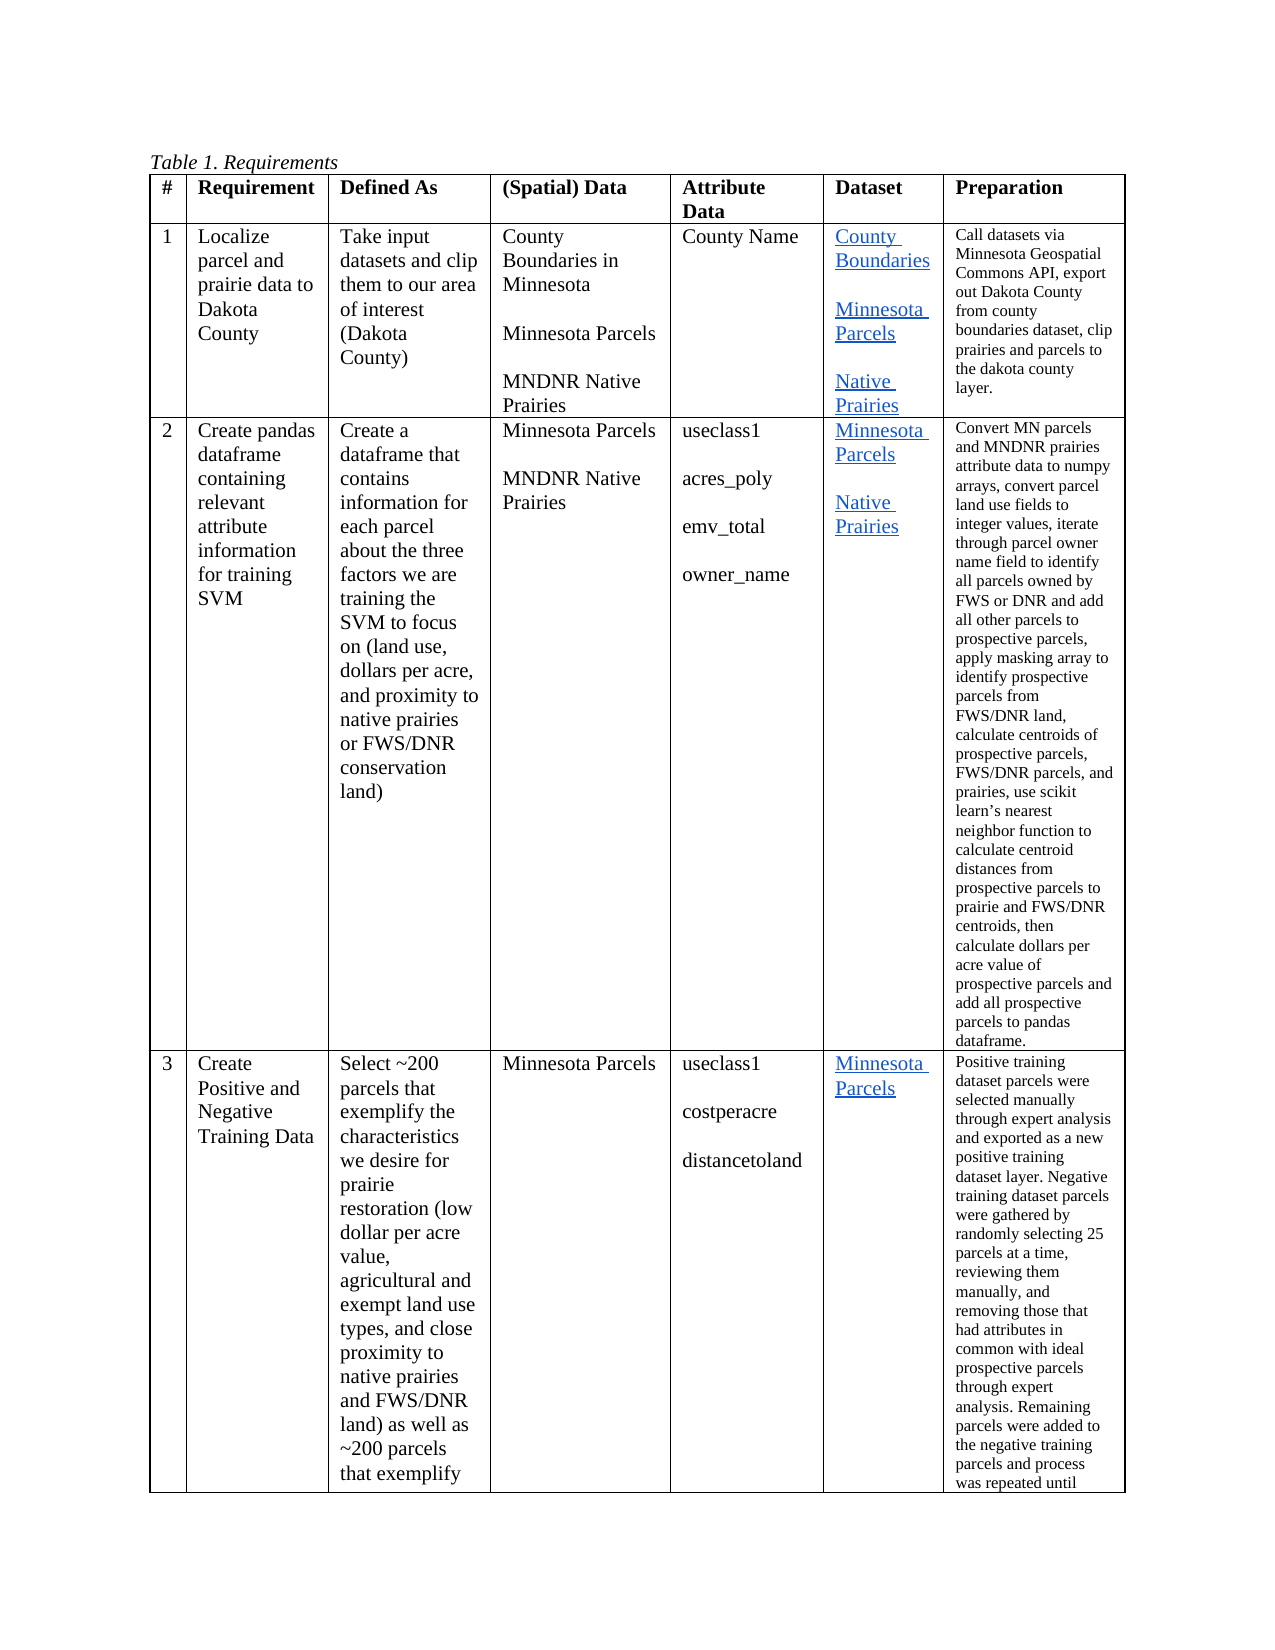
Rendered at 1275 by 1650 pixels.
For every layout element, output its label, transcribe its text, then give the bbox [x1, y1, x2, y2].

table_cell Create Positive and Negative Training Data [187, 1051, 328, 1492]
table_cell 1 [151, 224, 186, 417]
table_cell Select ~200 parcels that exemplify the characteristics we desire for prairie restoration (low dollar per acre value, agricultural and exempt land use types, and close proximity to native prairies and FWS/DNR land) as well as ~200 parcels that exemplify [329, 1051, 490, 1492]
table_header # [151, 175, 186, 223]
table_cell County Name [671, 224, 823, 417]
table_cell 3 [151, 1051, 186, 1492]
table_cell County Boundaries Minnesota Parcels Native Prairies [824, 224, 943, 417]
table_header Attribute Data [671, 175, 823, 223]
table_cell County Boundaries in Minnesota Minnesota Parcels MNDNR Native Prairies [491, 224, 670, 417]
table_cell Positive training dataset parcels were selected manually through expert analysis and exported as a new positive training dataset layer. Negative training dataset parcels were gathered by randomly selecting 25 parcels at a time, reviewing them manually, and removing those that had attributes in common with ideal prospective parcels through expert analysis. Remaining parcels were added to the negative training parcels and process was repeated until [944, 1051, 1124, 1492]
table_cell Create a dataframe that contains information for each parcel about the three factors we are training the SVM to focus on (land use, dollars per acre, and proximity to native prairies or FWS/DNR conservation land) [329, 418, 490, 1050]
table_cell useclass1 acres_poly emv_total owner_name [671, 418, 823, 1050]
table_cell Call datasets via Minnesota Geospatial Commons API, export out Dakota County from county boundaries dataset, clip prairies and parcels to the dakota county layer. [944, 224, 1124, 417]
table_cell Minnesota Parcels MNDNR Native Prairies [491, 418, 670, 1050]
table_cell Minnesota Parcels [491, 1051, 670, 1492]
table_header Preparation [944, 175, 1124, 223]
table_header Dataset [824, 175, 943, 223]
table_cell useclass1 costperacre distancetoland [671, 1051, 823, 1492]
table_cell Create pandas dataframe containing relevant attribute information for training SVM [187, 418, 328, 1050]
table_cell 2 [151, 418, 186, 1050]
table_header Defined As [329, 175, 490, 223]
table_cell Minnesota Parcels [824, 1051, 943, 1492]
table_cell Convert MN parcels and MNDNR prairies attribute data to numpy arrays, convert parcel land use fields to integer values, iterate through parcel owner name field to identify all parcels owned by FWS or DNR and add all other parcels to prospective parcels, apply masking array to identify prospective parcels from FWS/DNR land, calculate centroids of prospective parcels, FWS/DNR parcels, and prairies, use scikit learn’s nearest neighbor function to calculate centroid distances from prospective parcels to prairie and FWS/DNR centroids, then calculate dollars per acre value of prospective parcels and add all prospective parcels to pandas dataframe. [944, 418, 1124, 1050]
table_cell Localize parcel and prairie data to Dakota County [187, 224, 328, 417]
text Table 1. Requirements [150, 150, 1125, 174]
table_cell Take input datasets and clip them to our area of interest (Dakota County) [329, 224, 490, 417]
table_header Requirement [187, 175, 328, 223]
table_cell Minnesota Parcels Native Prairies [824, 418, 943, 1050]
table_header (Spatial) Data [491, 175, 670, 223]
